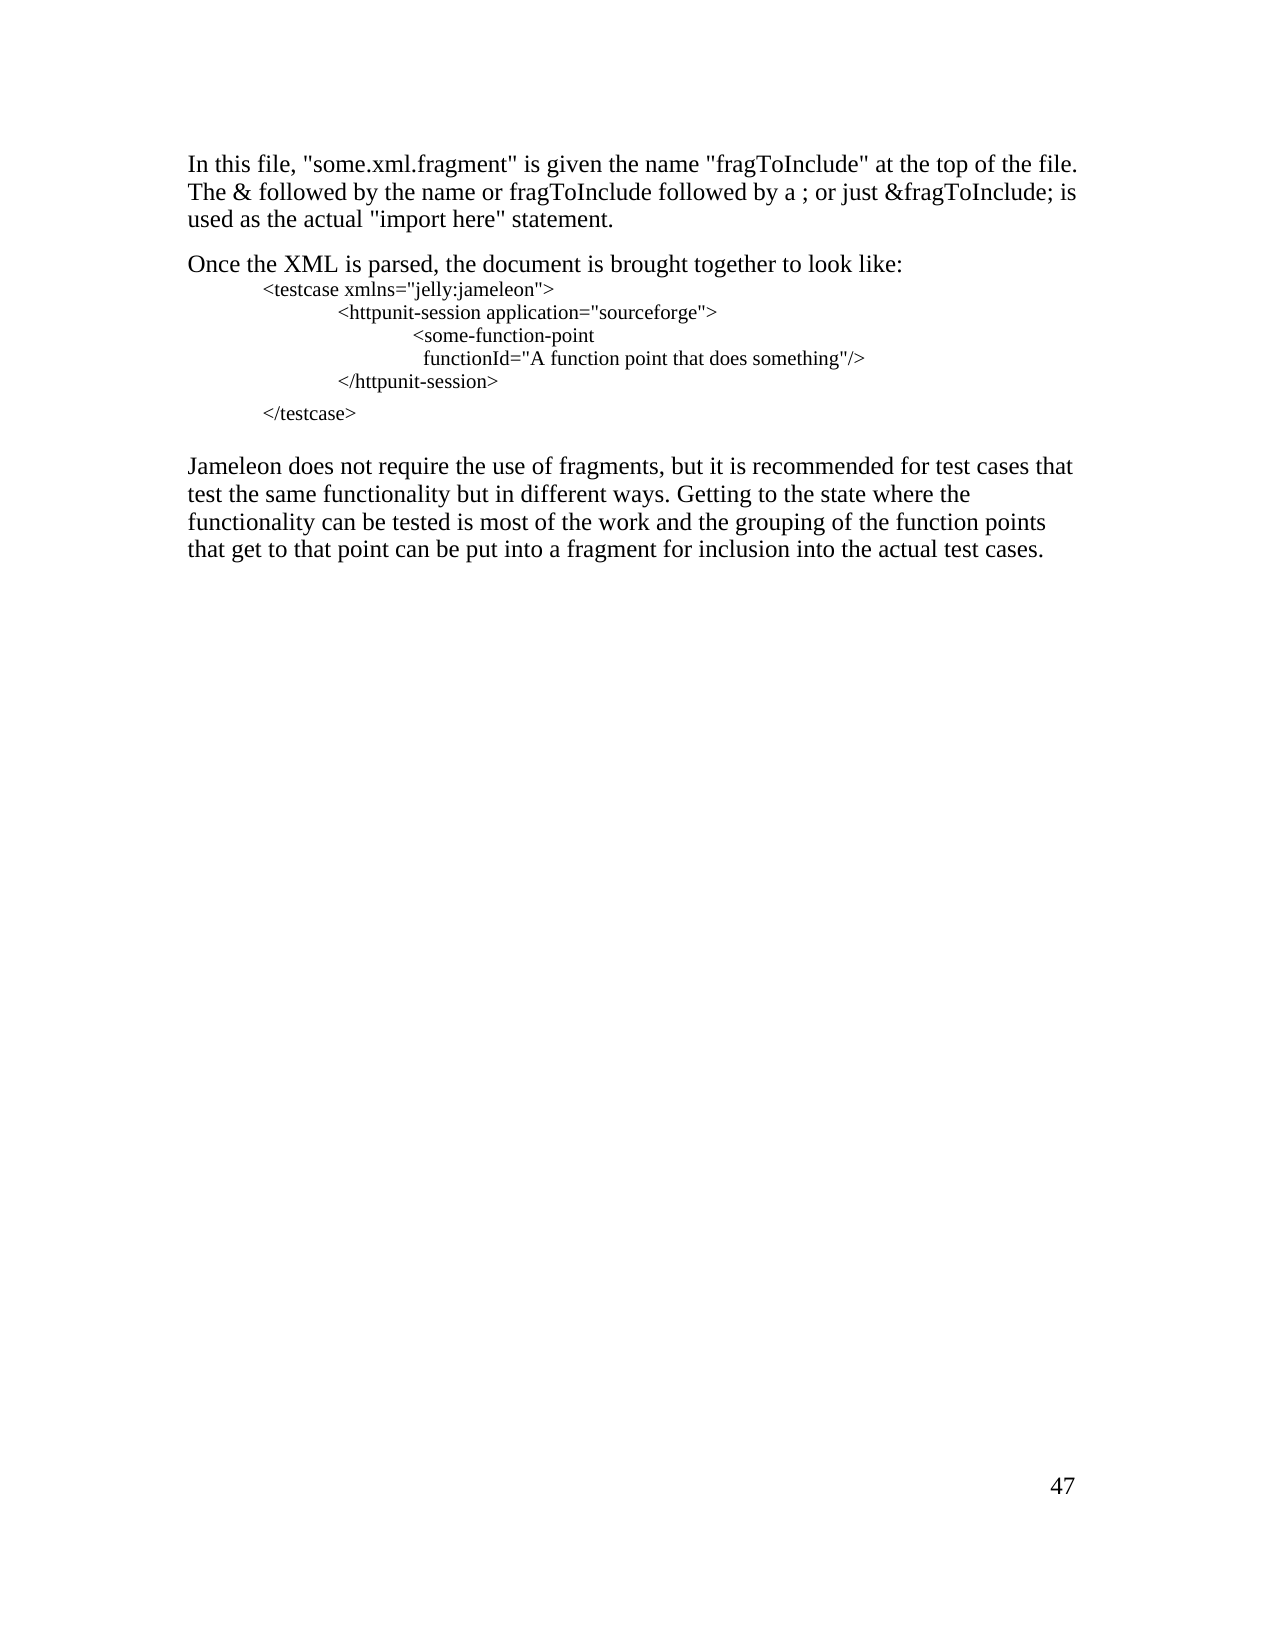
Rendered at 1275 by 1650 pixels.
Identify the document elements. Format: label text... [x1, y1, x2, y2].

text <httpunit-session application="sourceforge"> [262, 301, 1087, 324]
text <some-function-point [262, 324, 1087, 347]
text </testcase> [262, 393, 1087, 427]
text </httpunit-session> [262, 370, 1087, 393]
text In this file, "some.xml.fragment" is given the name "fragToInclude" at the top of the file. The & followed by the name or fragToInclude followed by a ; or just &fragToInclude; is used as the actual "import here" statement. [187, 150, 1087, 233]
text functionId="A function point that does something"/> [262, 347, 1087, 370]
text <testcase xmlns="jelly:jameleon"> [262, 278, 1087, 301]
text Jameleon does not require the use of fragments, but it is recommended for test cases that test the same functionality but in different ways. Getting to the state where the functionality can be tested is most of the work and the grouping of the function points that get to that point can be put into a fragment for inclusion into the actual test cases. [187, 452, 1087, 563]
text Once the XML is parsed, the document is brought together to look like: [187, 250, 1087, 278]
